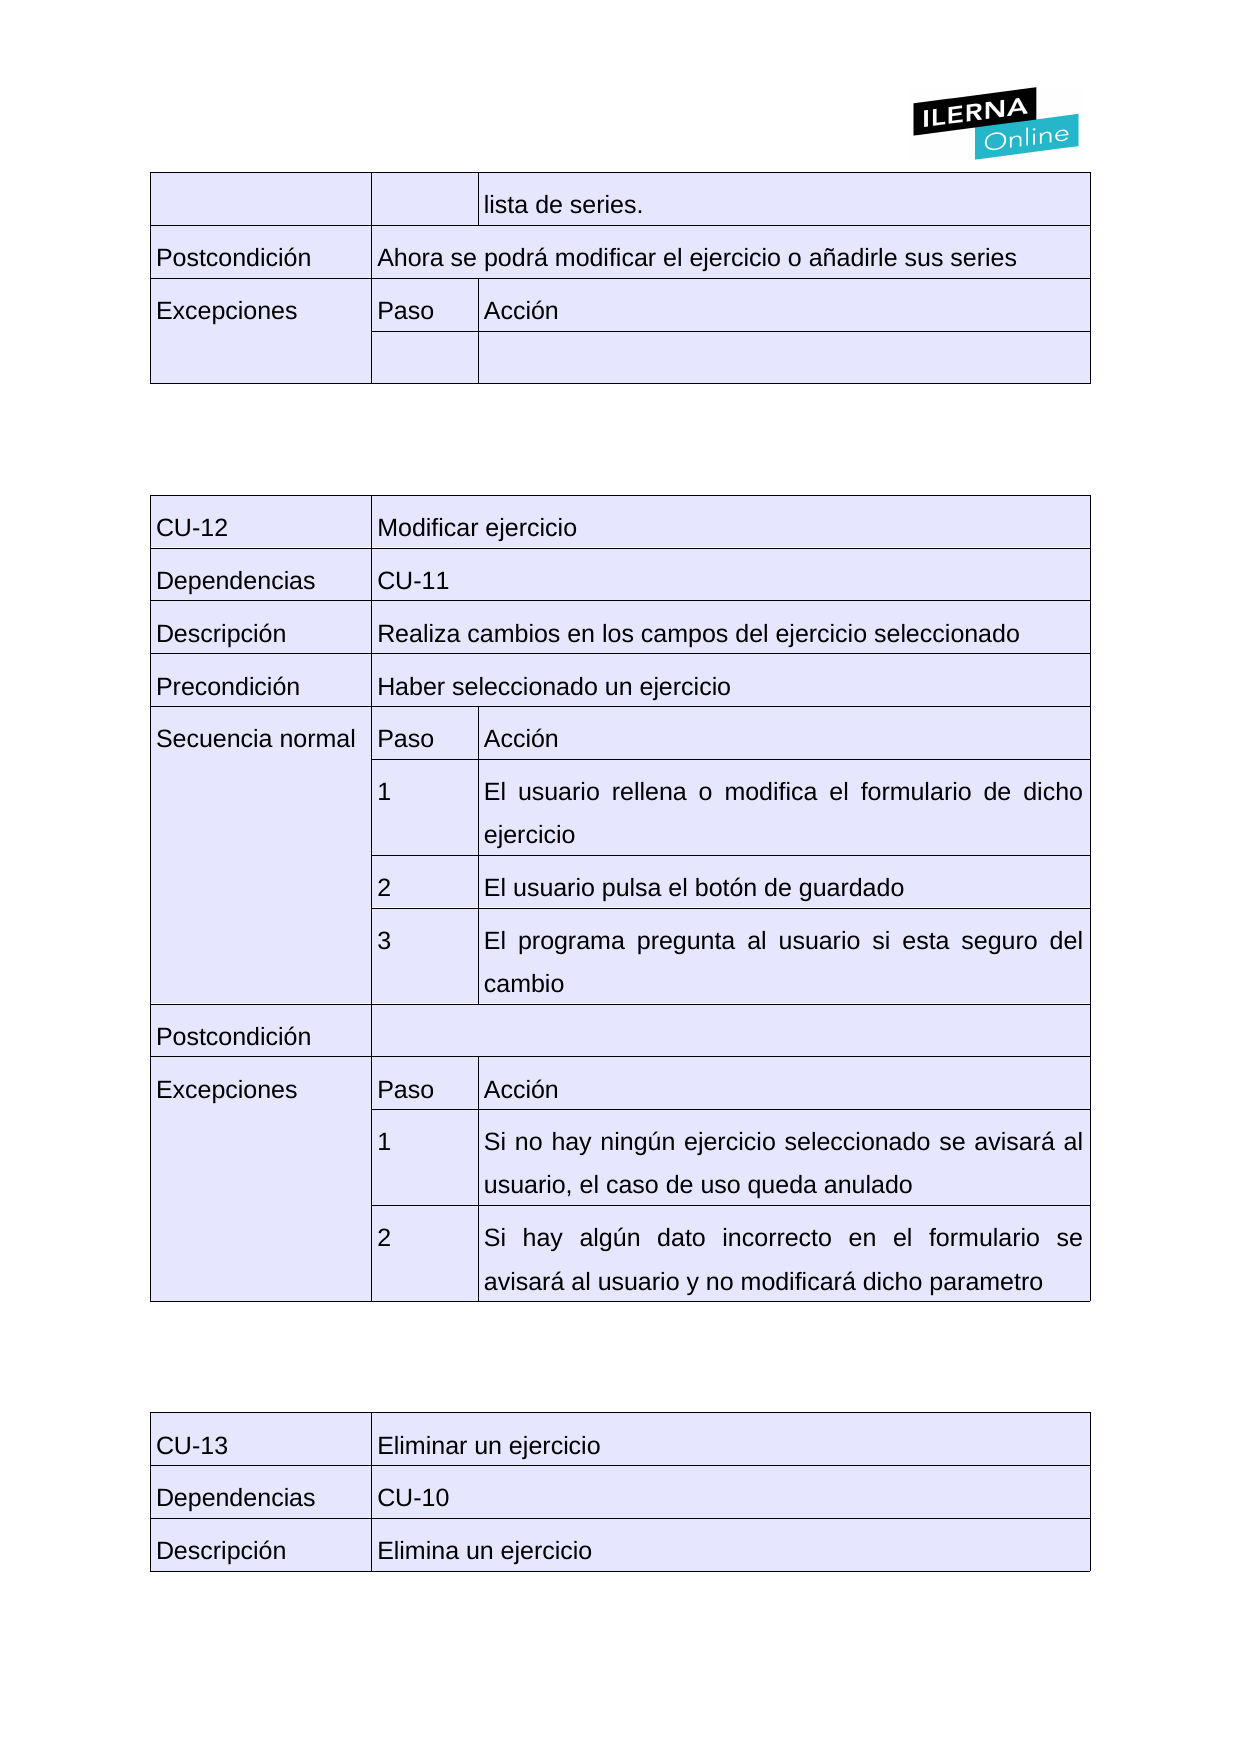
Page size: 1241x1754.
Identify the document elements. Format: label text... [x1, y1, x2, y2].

table_cell Elimina un ejercicio [372, 1519, 1090, 1571]
table_cell Acción [479, 279, 1090, 331]
table_cell CU-10 [372, 1466, 1090, 1518]
table_cell [151, 173, 371, 225]
table_cell lista de series. [479, 173, 1090, 225]
table_cell Secuencia normal [151, 707, 371, 1003]
table_cell [372, 332, 478, 383]
table_cell Precondición [151, 654, 371, 706]
table_cell 2 [372, 856, 478, 907]
table_cell Descripción [151, 1519, 371, 1571]
table_cell Dependencias [151, 1466, 371, 1518]
table_cell Si no hay ningún ejercicio seleccionado se avisará al usuario, el caso de uso queda anulado [479, 1110, 1090, 1205]
table_cell Dependencias [151, 549, 371, 600]
table_cell Ahora se podrá modificar el ejercicio o añadirle sus series [372, 226, 1090, 278]
table_cell El programa pregunta al usuario si esta seguro del cambio [479, 909, 1090, 1003]
table_cell Postcondición [151, 1005, 371, 1056]
table_cell El usuario pulsa el botón de guardado [479, 856, 1090, 907]
table_header CU-13 [151, 1413, 371, 1465]
table_cell Postcondición [151, 226, 371, 278]
table_cell Haber seleccionado un ejercicio [372, 654, 1090, 706]
table_header CU-12 [151, 496, 371, 547]
table_cell Acción [479, 1057, 1090, 1109]
table_cell [372, 1005, 1090, 1056]
table_cell Si hay algún dato incorrecto en el formulario se avisará al usuario y no modificará dicho parametro [479, 1206, 1090, 1301]
table_cell 3 [372, 909, 478, 1003]
table_cell Paso [372, 279, 478, 331]
picture [908, 87, 1084, 160]
table_cell Descripción [151, 601, 371, 653]
table_cell [372, 173, 478, 225]
table_cell El usuario rellena o modifica el formulario de dicho ejercicio [479, 760, 1090, 855]
table_cell 2 [372, 1206, 478, 1301]
table_cell Paso [372, 707, 478, 759]
table_header Modificar ejercicio [372, 496, 1090, 547]
table_cell Excepciones [151, 279, 371, 383]
table_cell 1 [372, 760, 478, 855]
table_cell 1 [372, 1110, 478, 1205]
table_cell Acción [479, 707, 1090, 759]
table_header Eliminar un ejercicio [372, 1413, 1090, 1465]
table_cell CU-11 [372, 549, 1090, 600]
table_cell [479, 332, 1090, 383]
table_cell Realiza cambios en los campos del ejercicio seleccionado [372, 601, 1090, 653]
table_cell Paso [372, 1057, 478, 1109]
table_cell Excepciones [151, 1057, 371, 1301]
